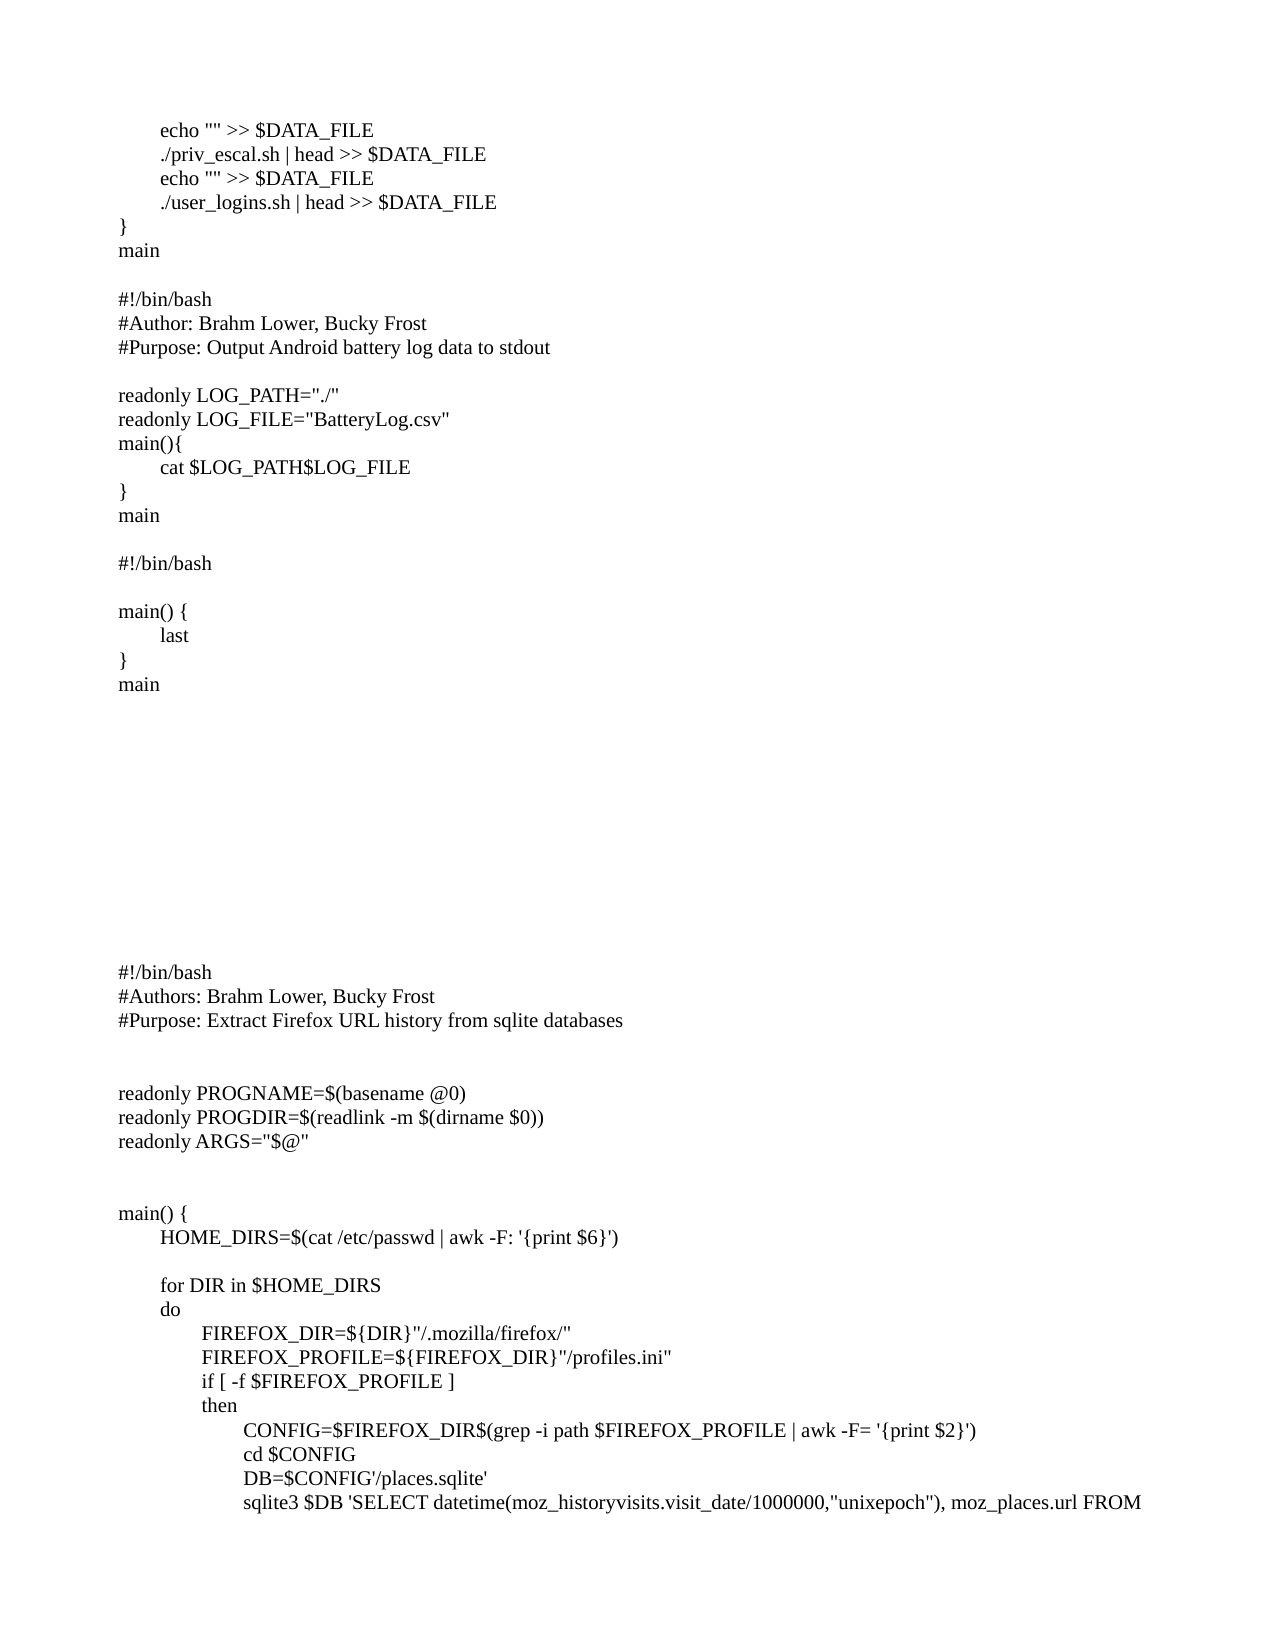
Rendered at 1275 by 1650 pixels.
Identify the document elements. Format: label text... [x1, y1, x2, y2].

text FIREFOX_PROFILE=${FIREFOX_DIR}"/profiles.ini" [118, 1345, 1157, 1369]
text CONFIG=$FIREFOX_DIR$(grep -i path $FIREFOX_PROFILE | awk -F= '{print $2}') [118, 1417, 1157, 1442]
text ./priv_escal.sh | head >> $DATA_FILE [118, 142, 1157, 166]
text } [118, 479, 1157, 503]
text readonly PROGDIR=$(readlink -m $(dirname $0)) [118, 1105, 1157, 1129]
text for DIR in $HOME_DIRS [118, 1273, 1157, 1297]
text echo "" >> $DATA_FILE [118, 118, 1157, 142]
text main() { [118, 1201, 1157, 1225]
text FIREFOX_DIR=${DIR}"/.mozilla/firefox/" [118, 1321, 1157, 1345]
text main [118, 238, 1157, 262]
text } [118, 647, 1157, 672]
text readonly LOG_PATH="./" [118, 383, 1157, 407]
text readonly LOG_FILE="BatteryLog.csv" [118, 407, 1157, 431]
text #Author: Brahm Lower, Bucky Frost [118, 311, 1157, 335]
text last [118, 623, 1157, 647]
text cd $CONFIG [118, 1442, 1157, 1466]
text ./user_logins.sh | head >> $DATA_FILE [118, 190, 1157, 214]
text DB=$CONFIG'/places.sqlite' [118, 1466, 1157, 1490]
text readonly ARGS="$@" [118, 1129, 1157, 1153]
text #Purpose: Output Android battery log data to stdout [118, 335, 1157, 359]
text main(){ [118, 431, 1157, 455]
text if [ -f $FIREFOX_PROFILE ] [118, 1369, 1157, 1393]
text main [118, 672, 1157, 696]
text #Authors: Brahm Lower, Bucky Frost [118, 984, 1157, 1008]
text #!/bin/bash [118, 287, 1157, 311]
text #Purpose: Extract Firefox URL history from sqlite databases [118, 1008, 1157, 1032]
text } [118, 214, 1157, 238]
text then [118, 1393, 1157, 1417]
text main [118, 503, 1157, 527]
text do [118, 1297, 1157, 1321]
text HOME_DIRS=$(cat /etc/passwd | awk -F: '{print $6}') [118, 1225, 1157, 1249]
text sqlite3 $DB 'SELECT datetime(moz_historyvisits.visit_date/1000000,"unixepoch"), moz_places.url FROM [118, 1490, 1157, 1514]
text #!/bin/bash [118, 960, 1157, 984]
text #!/bin/bash [118, 551, 1157, 575]
text echo "" >> $DATA_FILE [118, 166, 1157, 190]
text main() { [118, 599, 1157, 623]
text cat $LOG_PATH$LOG_FILE [118, 455, 1157, 479]
text readonly PROGNAME=$(basename @0) [118, 1081, 1157, 1105]
